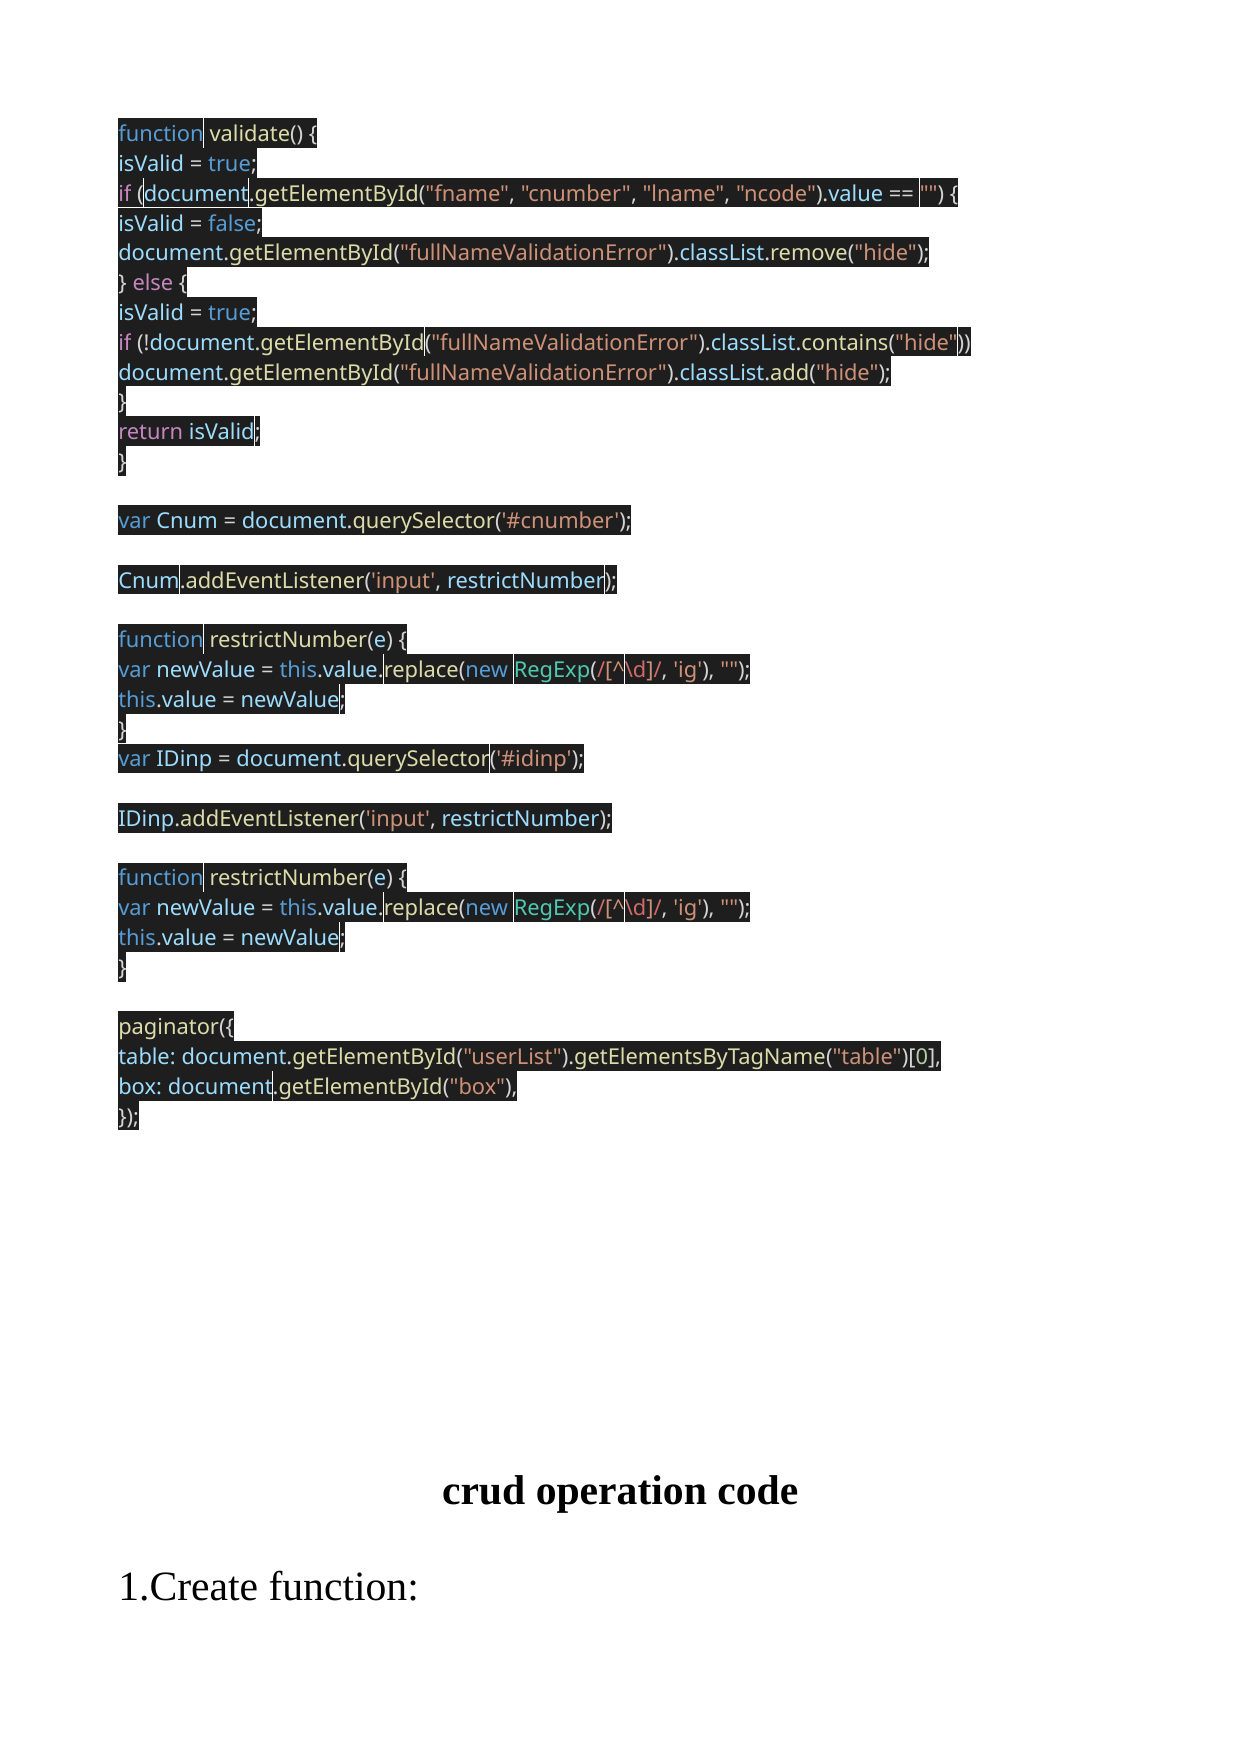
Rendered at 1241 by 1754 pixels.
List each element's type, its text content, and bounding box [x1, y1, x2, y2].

text if (document.getElementById("fname", "cnumber", "lname", "ncode").value == "") { [118, 178, 1122, 207]
text crud operation code [118, 1466, 1122, 1514]
text IDinp.addEventListener('input', restrictNumber); [118, 803, 1122, 833]
text isValid = true; [118, 148, 1122, 178]
text function restrictNumber(e) { [118, 862, 1122, 892]
text var IDinp = document.querySelector('#idinp'); [118, 743, 1122, 773]
text } [118, 952, 1122, 982]
text if (!document.getElementById("fullNameValidationError").classList.contains("hide")) [118, 327, 1122, 356]
text var newValue = this.value.replace(new RegExp(/[^\d]/, 'ig'), ""); [118, 654, 1122, 684]
text } [118, 446, 1122, 476]
text var newValue = this.value.replace(new RegExp(/[^\d]/, 'ig'), ""); [118, 892, 1122, 922]
text } else { [118, 267, 1122, 297]
text isValid = false; [118, 207, 1122, 237]
text document.getElementById("fullNameValidationError").classList.add("hide"); [118, 356, 1122, 386]
text document.getElementById("fullNameValidationError").classList.remove("hide"); [118, 237, 1122, 267]
text isValid = true; [118, 297, 1122, 327]
text var Cnum = document.querySelector('#cnumber'); [118, 505, 1122, 535]
text } [118, 386, 1122, 416]
text }); [118, 1101, 1122, 1130]
text Cnum.addEventListener('input', restrictNumber); [118, 565, 1122, 594]
text function validate() { [118, 118, 1122, 148]
text this.value = newValue; [118, 684, 1122, 714]
text table: document.getElementById("userList").getElementsByTagName("table")[0], [118, 1041, 1122, 1071]
text } [118, 714, 1122, 743]
text return isValid; [118, 416, 1122, 446]
text this.value = newValue; [118, 922, 1122, 952]
text function restrictNumber(e) { [118, 624, 1122, 654]
text paginator({ [118, 1011, 1122, 1041]
text box: document.getElementById("box"), [118, 1071, 1122, 1101]
text 1.Create function: [118, 1562, 1122, 1609]
